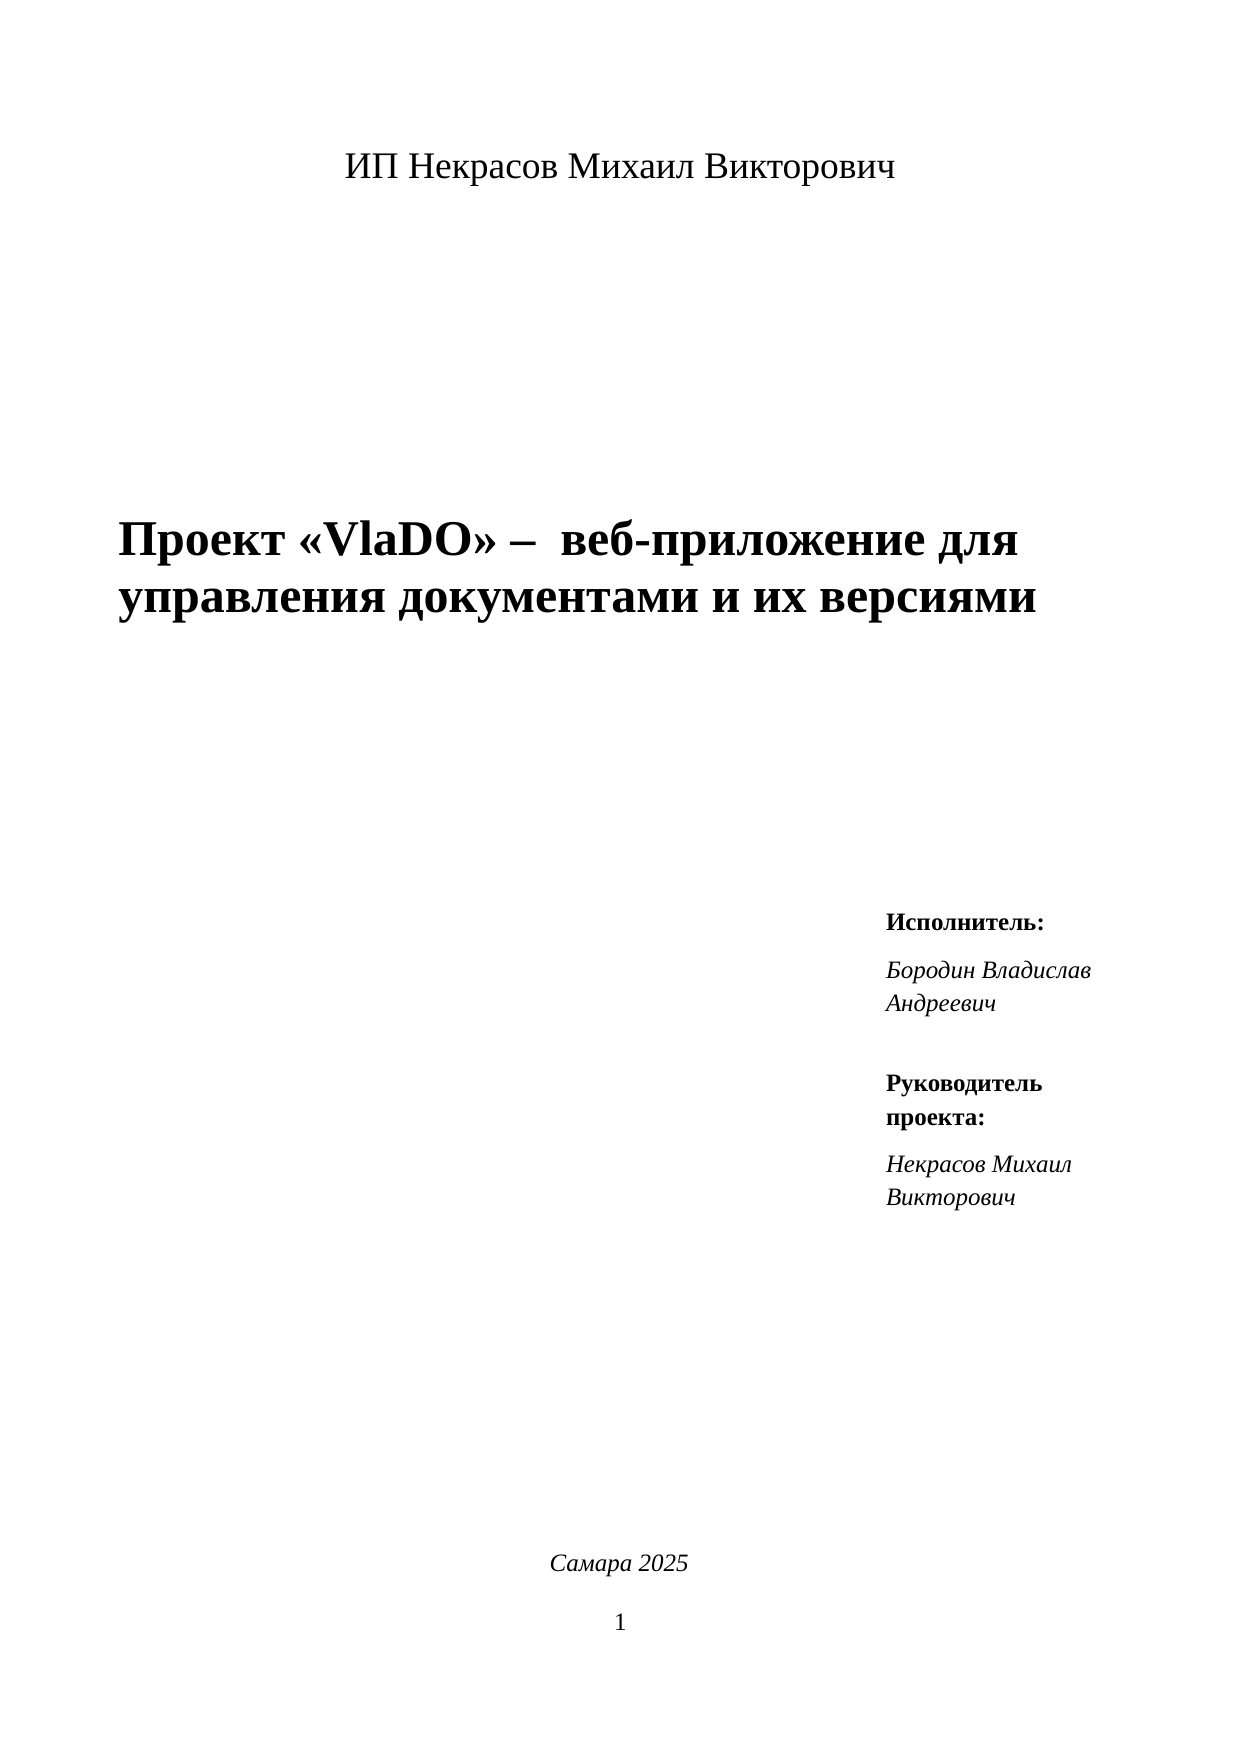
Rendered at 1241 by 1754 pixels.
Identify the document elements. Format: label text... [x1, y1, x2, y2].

text Бородин Владислав Андреевич [886, 955, 1122, 1050]
text Некрасов Михаил Викторович [886, 1149, 1122, 1211]
text Исполнитель: [886, 907, 1122, 936]
text Самара 2025 [118, 1515, 1122, 1577]
subtitle Проект «VlaDO» – веб-приложение для управления документами и их версиями [118, 509, 1122, 624]
subtitle ИП Некрасов Михаил Викторович [118, 143, 1122, 186]
text Руководитель проекта: [886, 1068, 1122, 1130]
